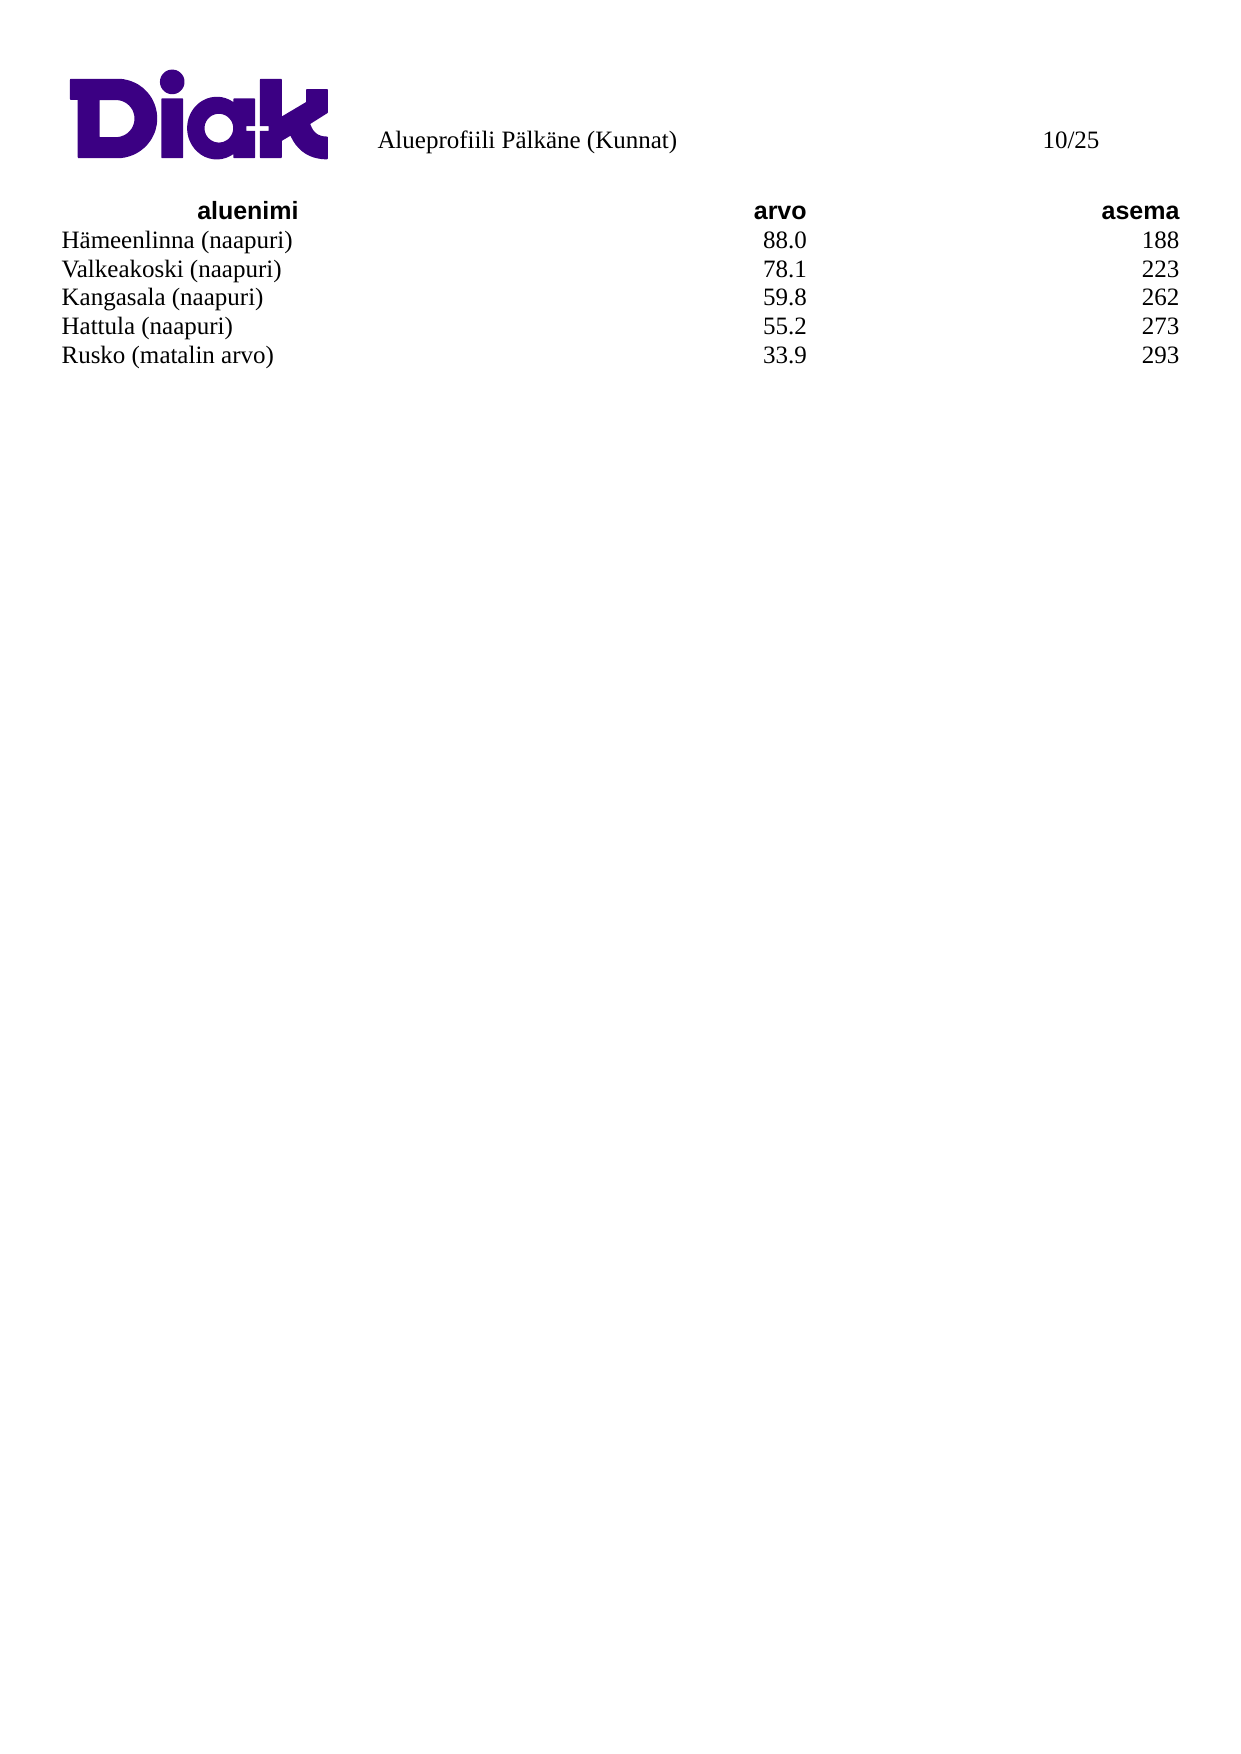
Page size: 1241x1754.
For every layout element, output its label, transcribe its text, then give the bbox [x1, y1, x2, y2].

table_cell 223 [806, 254, 1179, 282]
table_cell 273 [806, 311, 1179, 340]
table_cell 88.0 [434, 225, 806, 254]
table_header arvo [434, 196, 806, 225]
table_cell 78.1 [434, 254, 806, 282]
table_cell Hämeenlinna (naapuri) [61, 225, 434, 254]
table_cell 33.9 [434, 340, 806, 369]
table_cell Kangasala (naapuri) [61, 283, 434, 311]
table_cell Rusko (matalin arvo) [61, 340, 434, 369]
table_cell 59.8 [434, 283, 806, 311]
table_cell 293 [806, 340, 1179, 369]
table_cell 55.2 [434, 311, 806, 340]
table_header asema [806, 196, 1179, 225]
table_header aluenimi [61, 196, 434, 225]
table_cell Valkeakoski (naapuri) [61, 254, 434, 282]
table_cell 262 [806, 283, 1179, 311]
table_cell Hattula (naapuri) [61, 311, 434, 340]
table_cell 188 [806, 225, 1179, 254]
